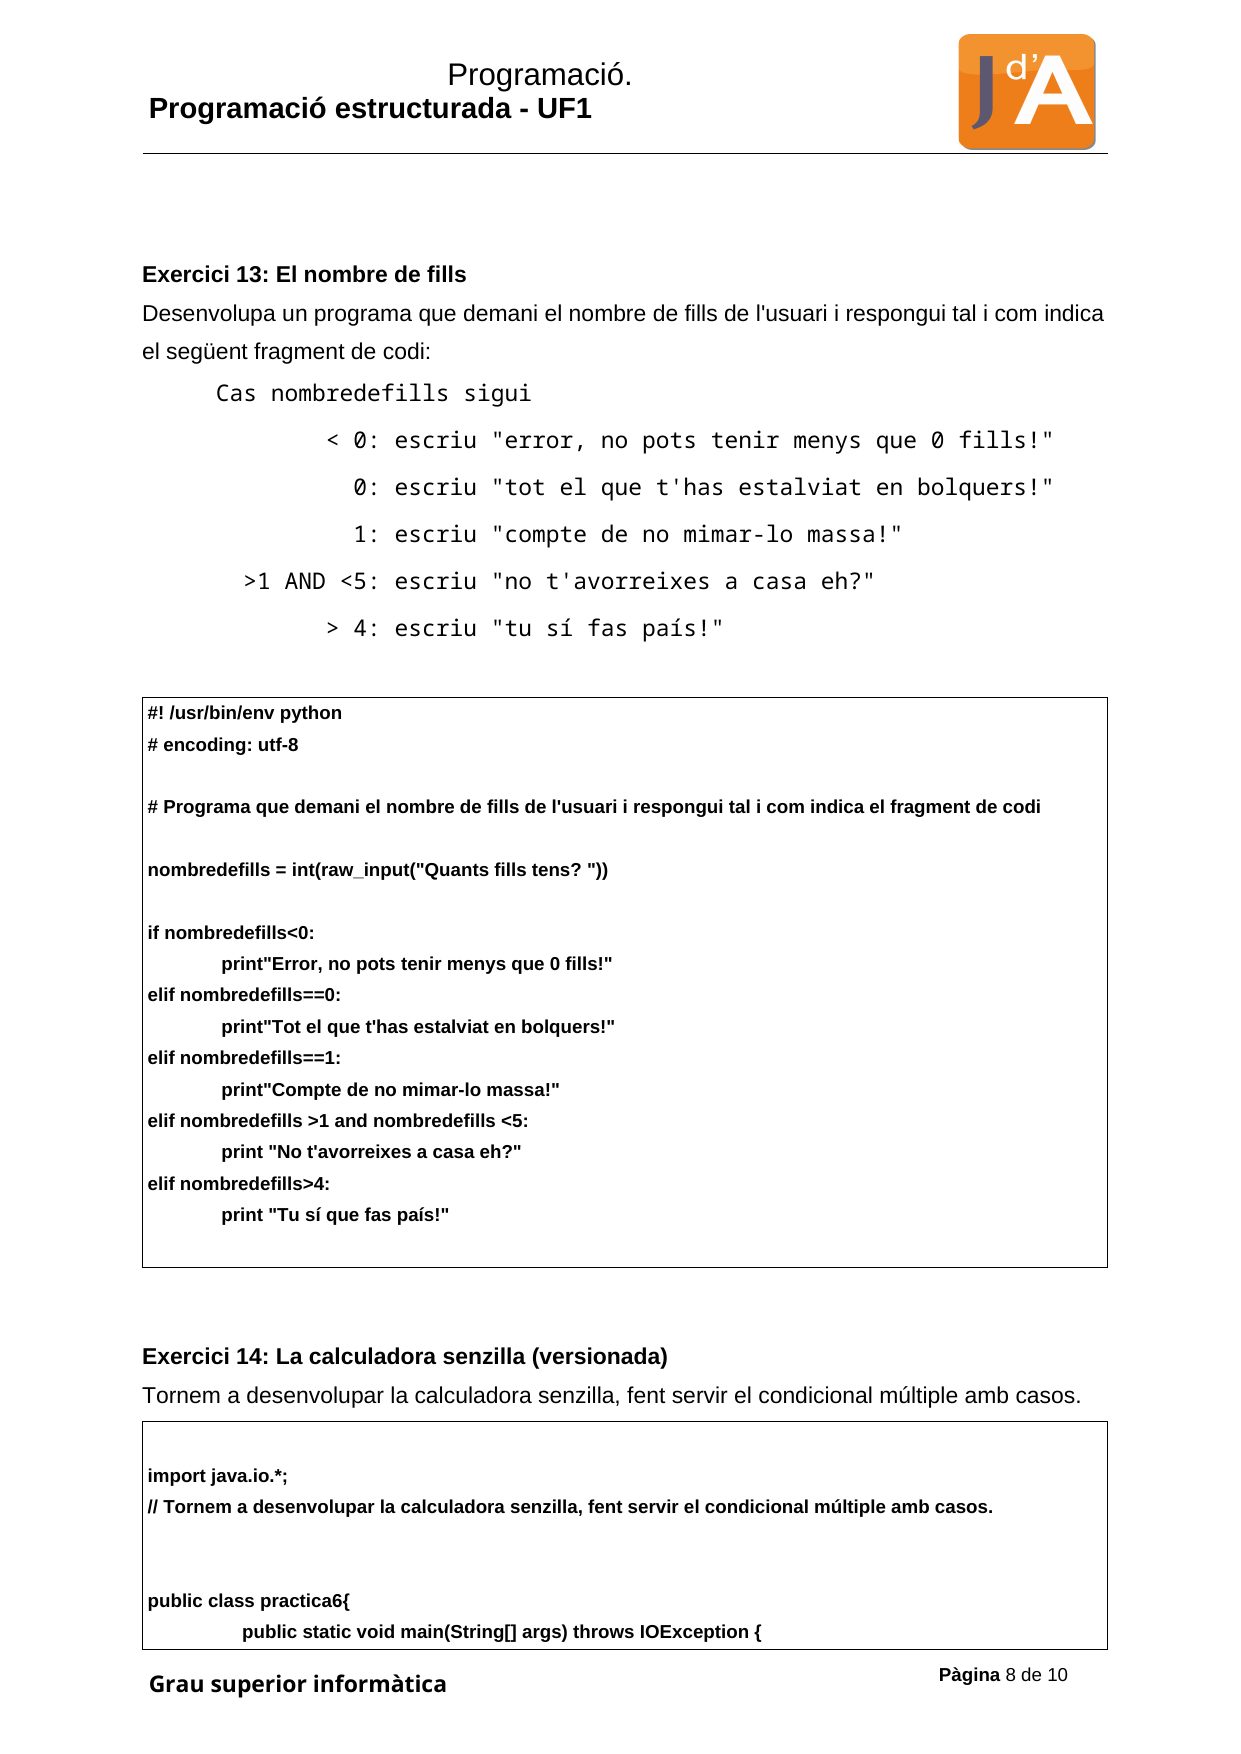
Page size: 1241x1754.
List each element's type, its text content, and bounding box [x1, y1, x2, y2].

text 0: escriu "tot el que t'has estalviat en bolquers!" [216, 471, 1107, 502]
text Cas nombredefills sigui [216, 377, 1107, 408]
text < 0: escriu "error, no pots tenir menys que 0 fills!" [216, 424, 1107, 455]
text Exercici 14: La calculadora senzilla (versionada) [142, 1344, 1107, 1370]
text 1: escriu "compte de no mimar-lo massa!" [216, 518, 1107, 549]
table_header #! /usr/bin/env python # encoding: utf-8 # Programa que demani el nombre de fills de l'usuari i respongui tal i com indica el fragment de codi nombredefills = int(raw_input("Quants fills tens? ")) if nombredefills<0: print"Error, no pots tenir menys que 0 fills!" elif nombredefills==0: print"Tot el que t'has estalviat en bolquers!" elif nombredefills==1: print"Compte de no mimar-lo massa!" elif nombredefills >1 and nombredefills <5: print "No t'avorreixes a casa eh?" elif nombredefills>4: print "Tu sí que fas país!" [143, 698, 1107, 1267]
picture [958, 34, 1096, 150]
text >1 AND <5: escriu "no t'avorreixes a casa eh?" [216, 565, 1107, 596]
table_header import java.io.*; // Tornem a desenvolupar la calculadora senzilla, fent servir el condicional múltiple amb casos. public class practica6{ public static void main(String[] args) throws IOException { [143, 1422, 1107, 1649]
text Desenvolupa un programa que demani el nombre de fills de l'usuari i respongui tal i com indica el següent fragment de codi: [142, 300, 1107, 364]
text Tornem a desenvolupar la calculadora senzilla, fent servir el condicional múltiple amb casos. [142, 1382, 1107, 1408]
text Exercici 13: El nombre de fills [142, 262, 1107, 287]
text > 4: escriu "tu sí fas país!" [216, 612, 1107, 643]
